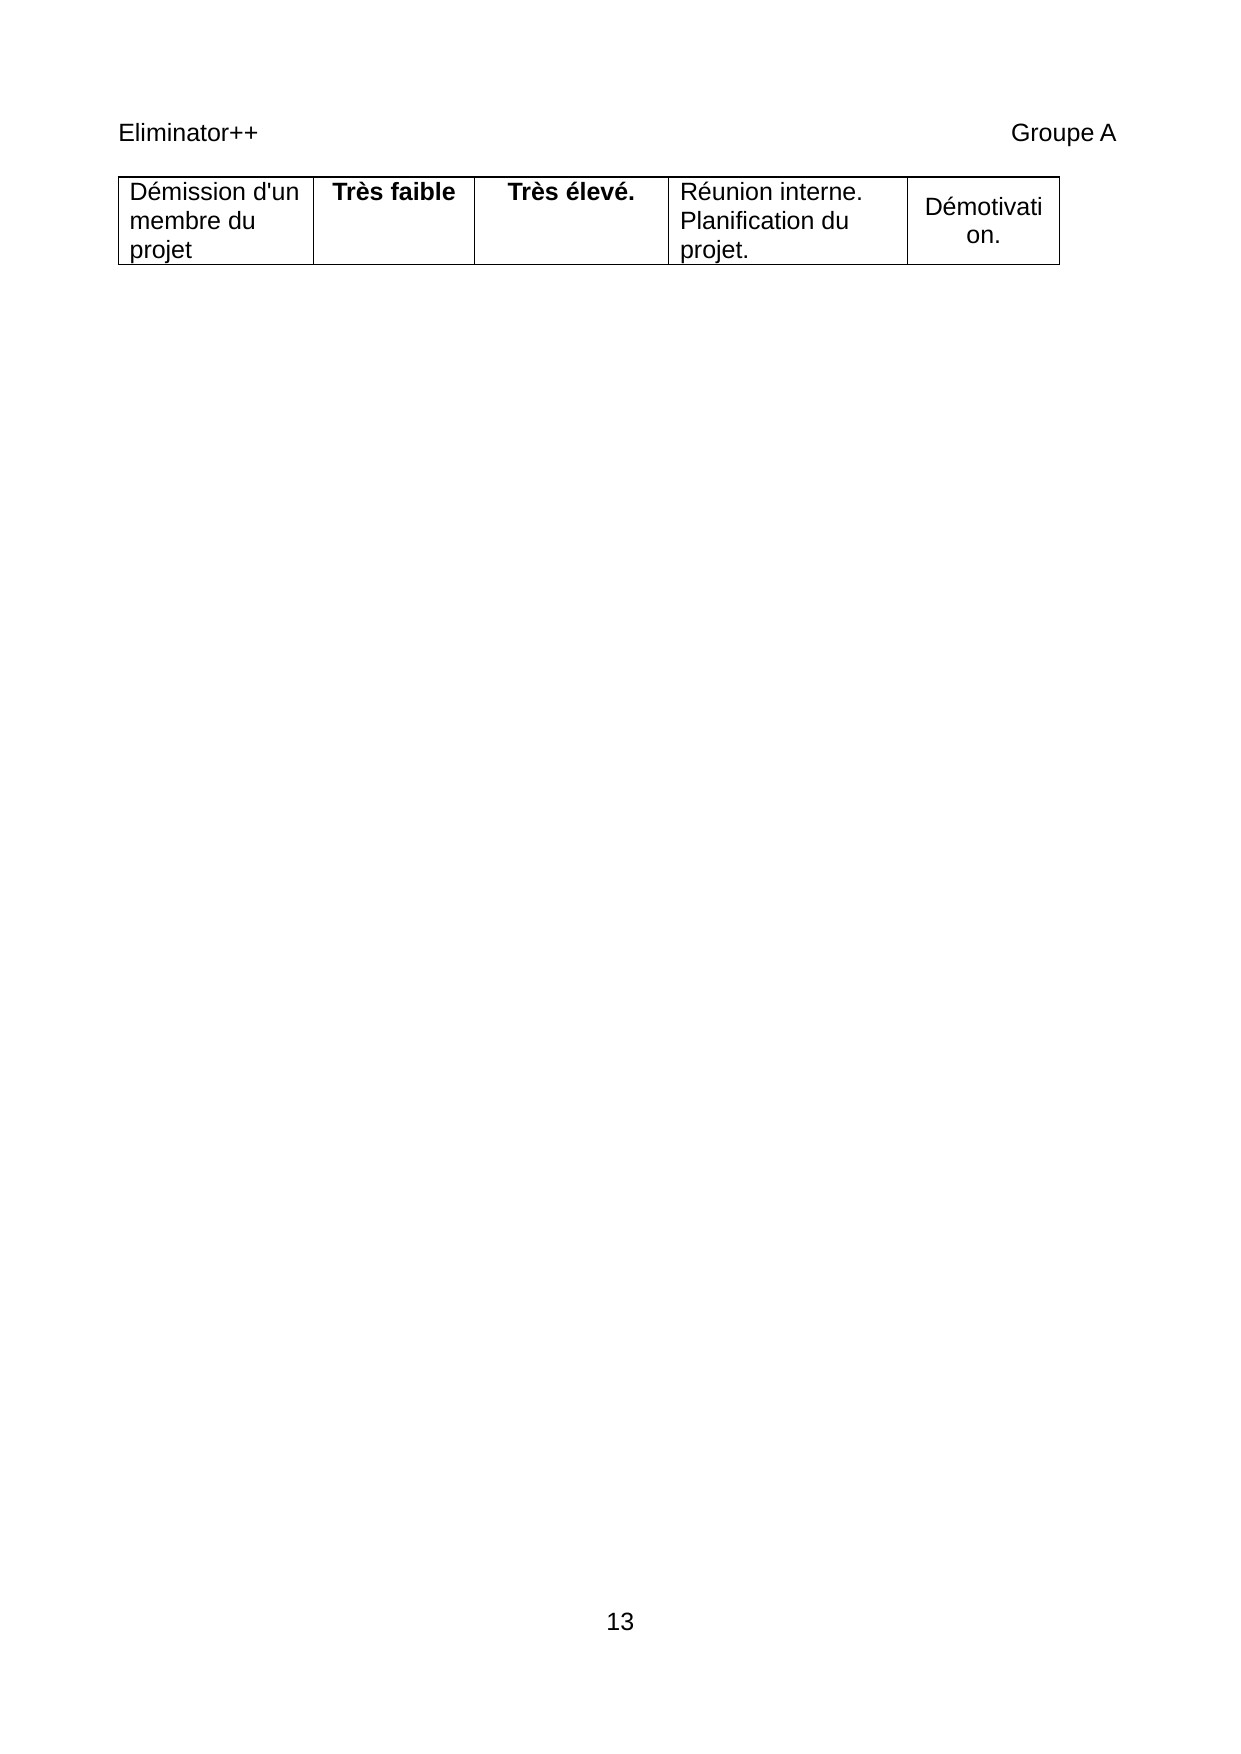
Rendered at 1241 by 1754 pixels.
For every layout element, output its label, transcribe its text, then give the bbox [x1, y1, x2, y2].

table_cell Très faible [314, 178, 474, 264]
table_cell Très élevé. [475, 178, 668, 264]
table_cell Réunion interne. Planification du projet. [669, 178, 907, 264]
table_cell Démission d'un membre du projet [119, 178, 313, 264]
table_cell Démotivation. [908, 178, 1059, 264]
